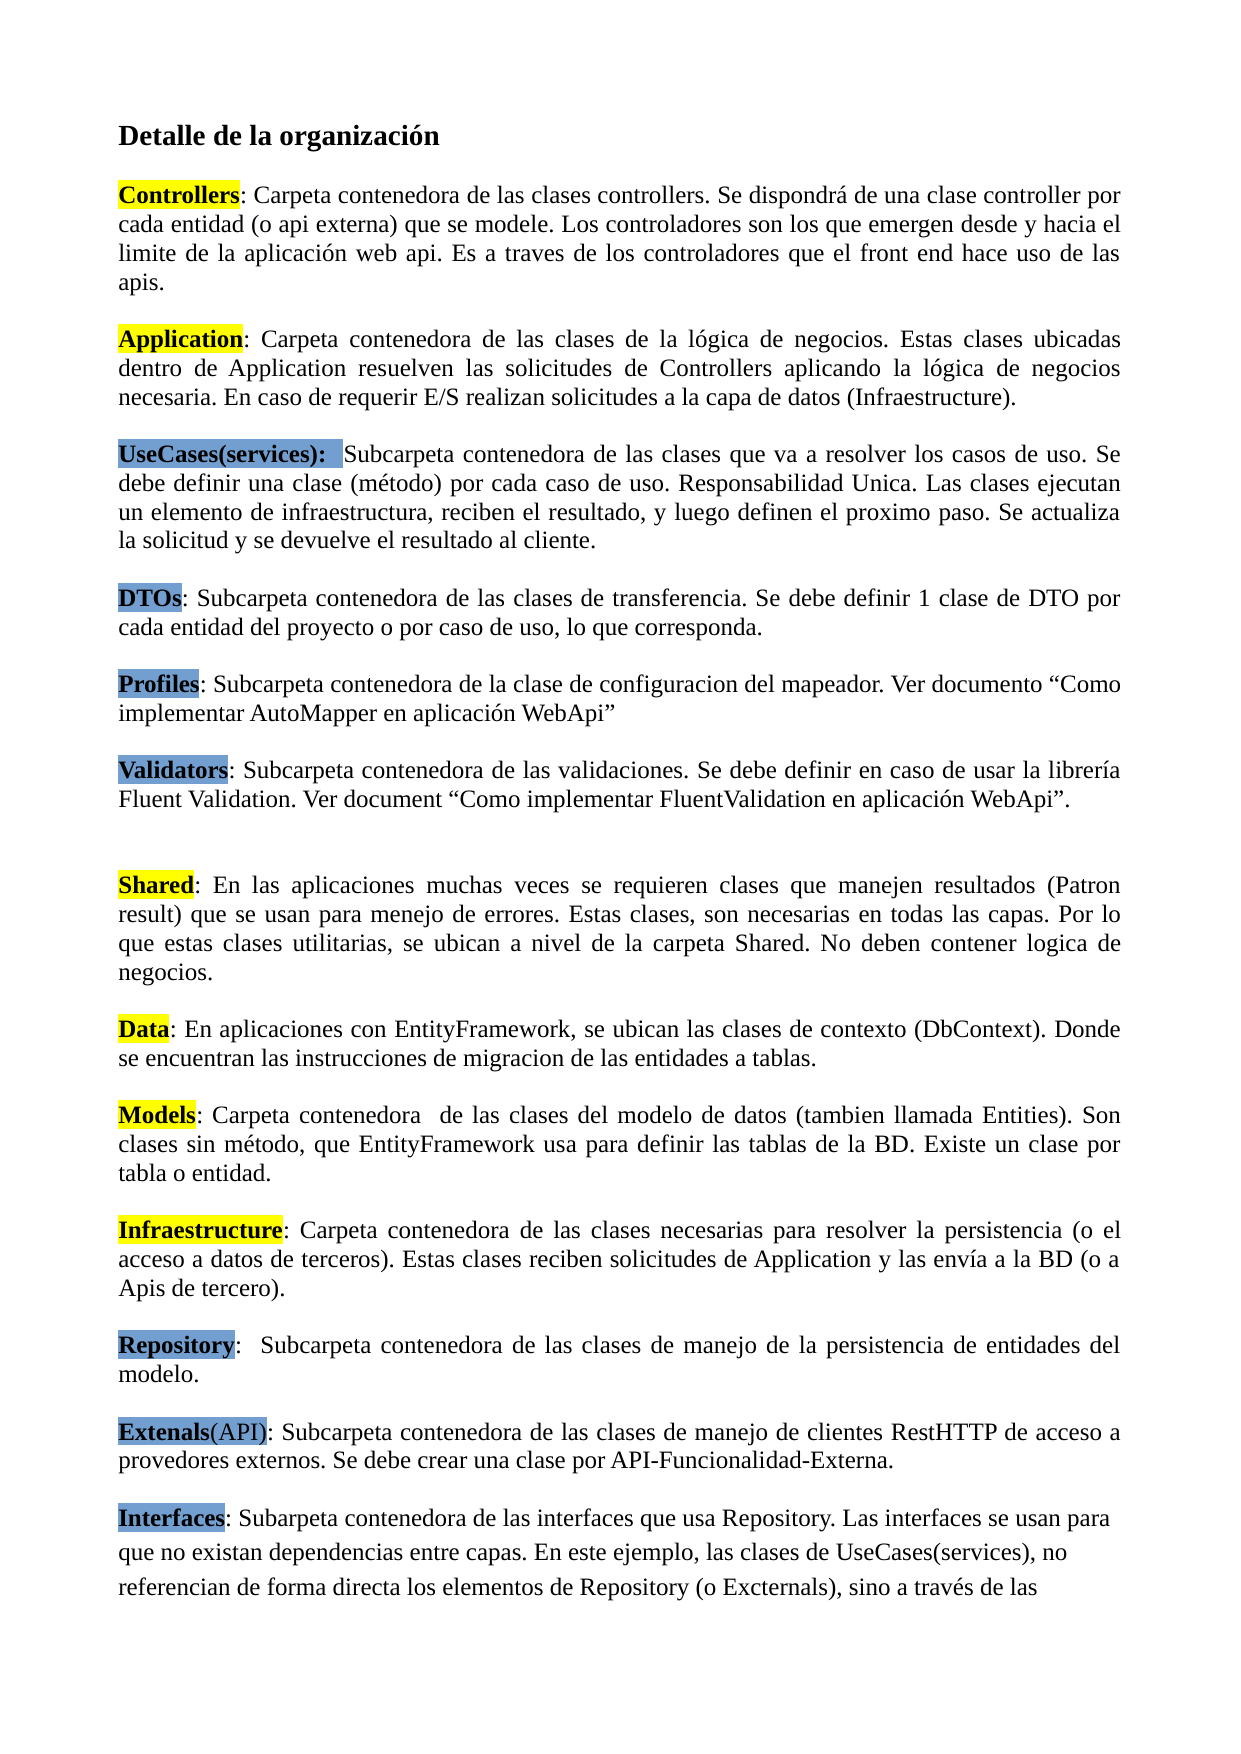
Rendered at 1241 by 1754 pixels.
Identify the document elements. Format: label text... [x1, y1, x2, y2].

text Infraestructure: Carpeta contenedora de las clases necesarias para resolver la persistencia (o el acceso a datos de terceros). Estas clases reciben solicitudes de Application y las envía a la BD (o a Apis de tercero). [118, 1215, 1122, 1302]
text Controllers: Carpeta contenedora de las clases controllers. Se dispondrá de una clase controller por cada entidad (o api externa) que se modele. Los controladores son los que emergen desde y hacia el limite de la aplicación web api. Es a traves de los controladores que el front end hace uso de las apis. [118, 180, 1122, 295]
text Repository: Subcarpeta contenedora de las clases de manejo de la persistencia de entidades del modelo. [118, 1330, 1122, 1388]
text Models: Carpeta contenedora de las clases del modelo de datos (tambien llamada Entities). Son clases sin método, que EntityFramework usa para definir las tablas de la BD. Existe un clase por tabla o entidad. [118, 1100, 1122, 1187]
text DTOs: Subcarpeta contenedora de las clases de transferencia. Se debe definir 1 clase de DTO por cada entidad del proyecto o por caso de uso, lo que corresponda. [118, 583, 1122, 640]
text Detalle de la organización [118, 118, 1122, 152]
text Interfaces: Subarpeta contenedora de las interfaces que usa Repository. Las interfaces se usan para que no existan dependencias entre capas. En este ejemplo, las clases de UseCases(services), no referencian de forma directa los elementos de Repository (o Excternals), sino a través de las [118, 1503, 1122, 1601]
text Extenals(API): Subcarpeta contenedora de las clases de manejo de clientes RestHTTP de acceso a provedores externos. Se debe crear una clase por API-Funcionalidad-Externa. [118, 1417, 1122, 1474]
text Validators: Subcarpeta contenedora de las validaciones. Se debe definir en caso de usar la librería Fluent Validation. Ver document “Como implementar FluentValidation en aplicación WebApi”. [118, 755, 1122, 813]
text UseCases(services): Subcarpeta contenedora de las clases que va a resolver los casos de uso. Se debe definir una clase (método) por cada caso de uso. Responsabilidad Unica. Las clases ejecutan un elemento de infraestructura, reciben el resultado, y luego definen el proximo paso. Se actualiza la solicitud y se devuelve el resultado al cliente. [118, 439, 1122, 554]
text Profiles: Subcarpeta contenedora de la clase de configuracion del mapeador. Ver documento “Como implementar AutoMapper en aplicación WebApi” [118, 669, 1122, 727]
text Shared: En las aplicaciones muchas veces se requieren clases que manejen resultados (Patron result) que se usan para menejo de errores. Estas clases, son necesarias en todas las capas. Por lo que estas clases utilitarias, se ubican a nivel de la carpeta Shared. No deben contener logica de negocios. [118, 870, 1122, 985]
text Application: Carpeta contenedora de las clases de la lógica de negocios. Estas clases ubicadas dentro de Application resuelven las solicitudes de Controllers aplicando la lógica de negocios necesaria. En caso de requerir E/S realizan solicitudes a la capa de datos (Infraestructure). [118, 324, 1122, 410]
text Data: En aplicaciones con EntityFramework, se ubican las clases de contexto (DbContext). Donde se encuentran las instrucciones de migracion de las entidades a tablas. [118, 1014, 1122, 1072]
